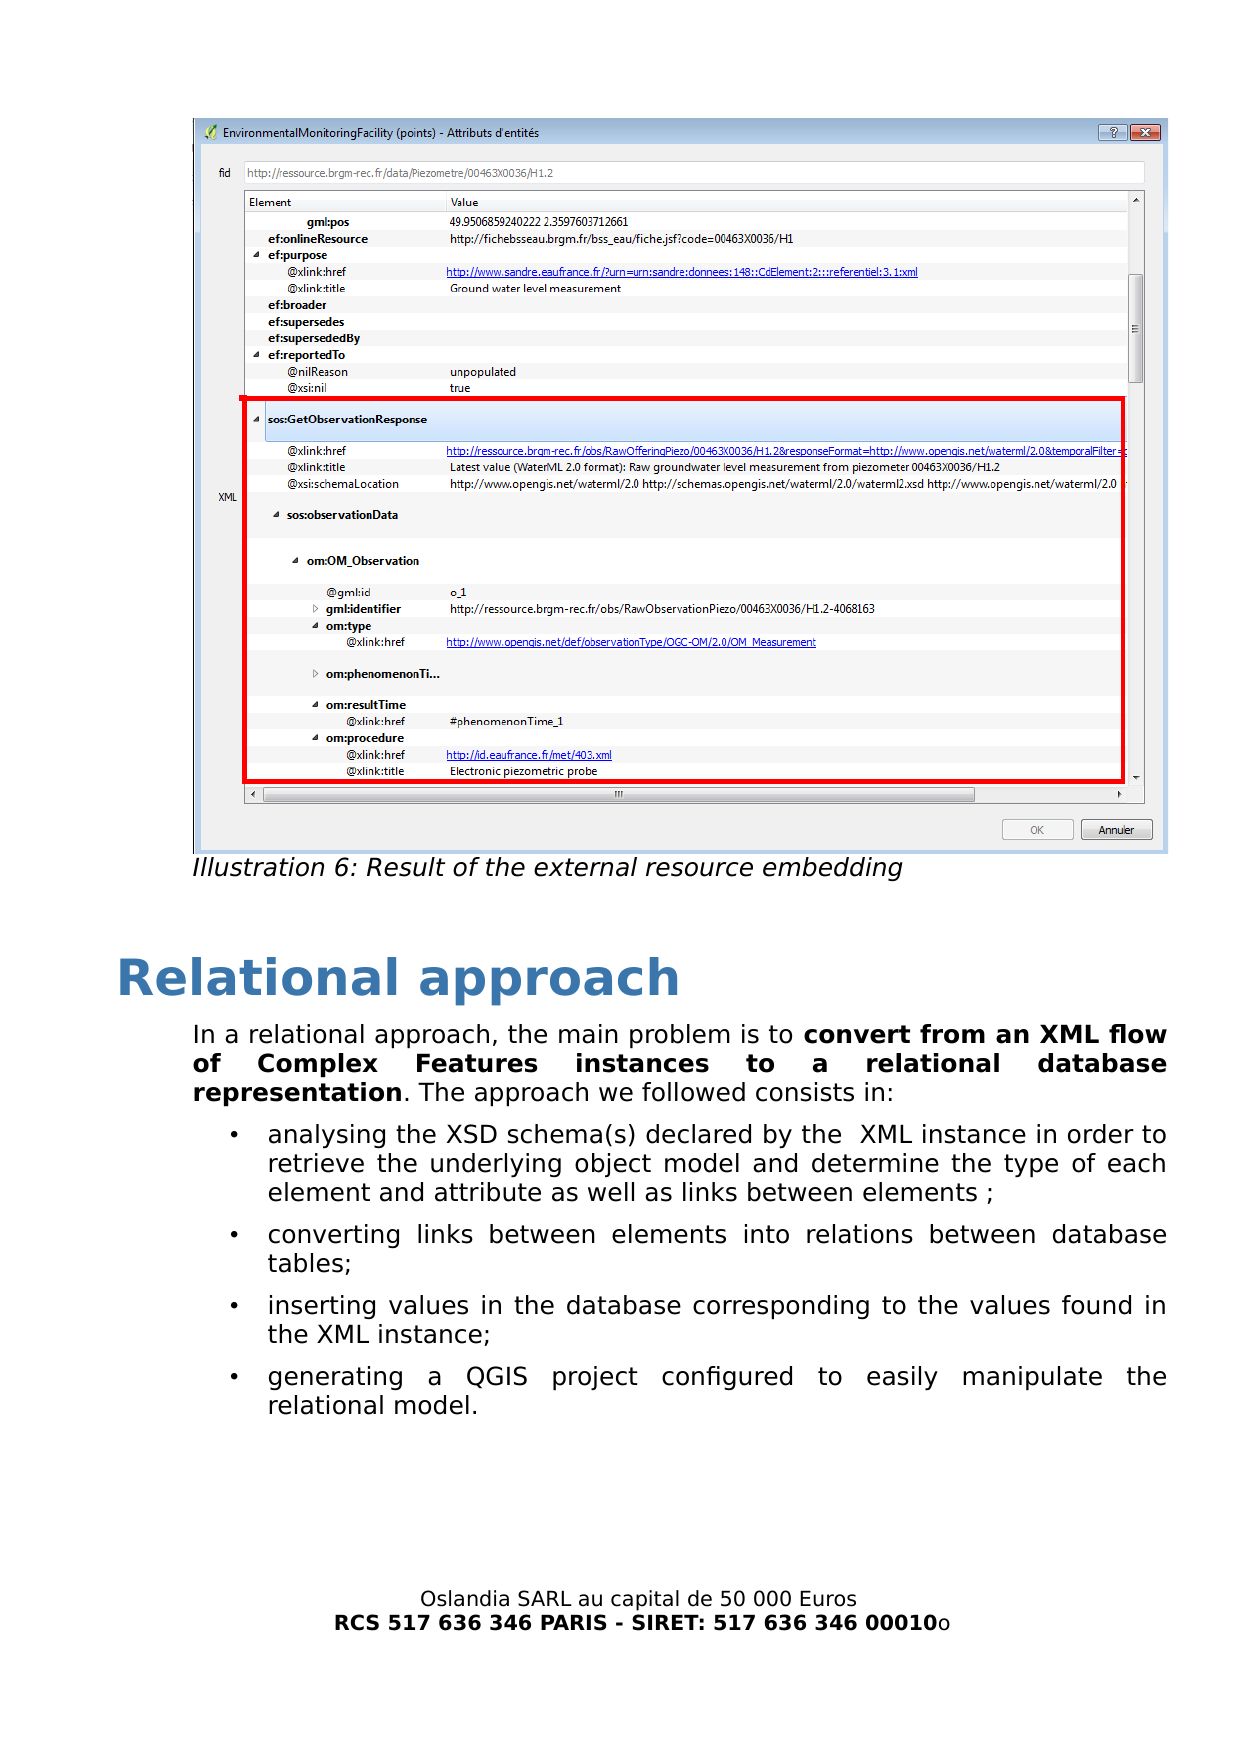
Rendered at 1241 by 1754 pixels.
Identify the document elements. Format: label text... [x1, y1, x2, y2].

picture [192, 118, 1169, 854]
list analysing the XSD schema(s) declared by the XML instance in order to retrieve the underlying object model and determine the type of each element and attribute as well as links between elements ; [230, 1120, 1168, 1208]
subtitle Relational approach [116, 949, 1168, 1008]
text In a relational approach, the main problem is to convert from an XML flow of Complex Features instances to a relational database representation. The approach we followed consists in: [192, 1020, 1168, 1108]
list converting links between elements into relations between database tables; [230, 1220, 1168, 1278]
text Illustration 6: Result of the external resource embedding [192, 854, 1168, 883]
list inserting values in the database corresponding to the values found in the XML instance; [230, 1291, 1168, 1349]
list generating a QGIS project configured to easily manipulate the relational model. [230, 1362, 1168, 1420]
